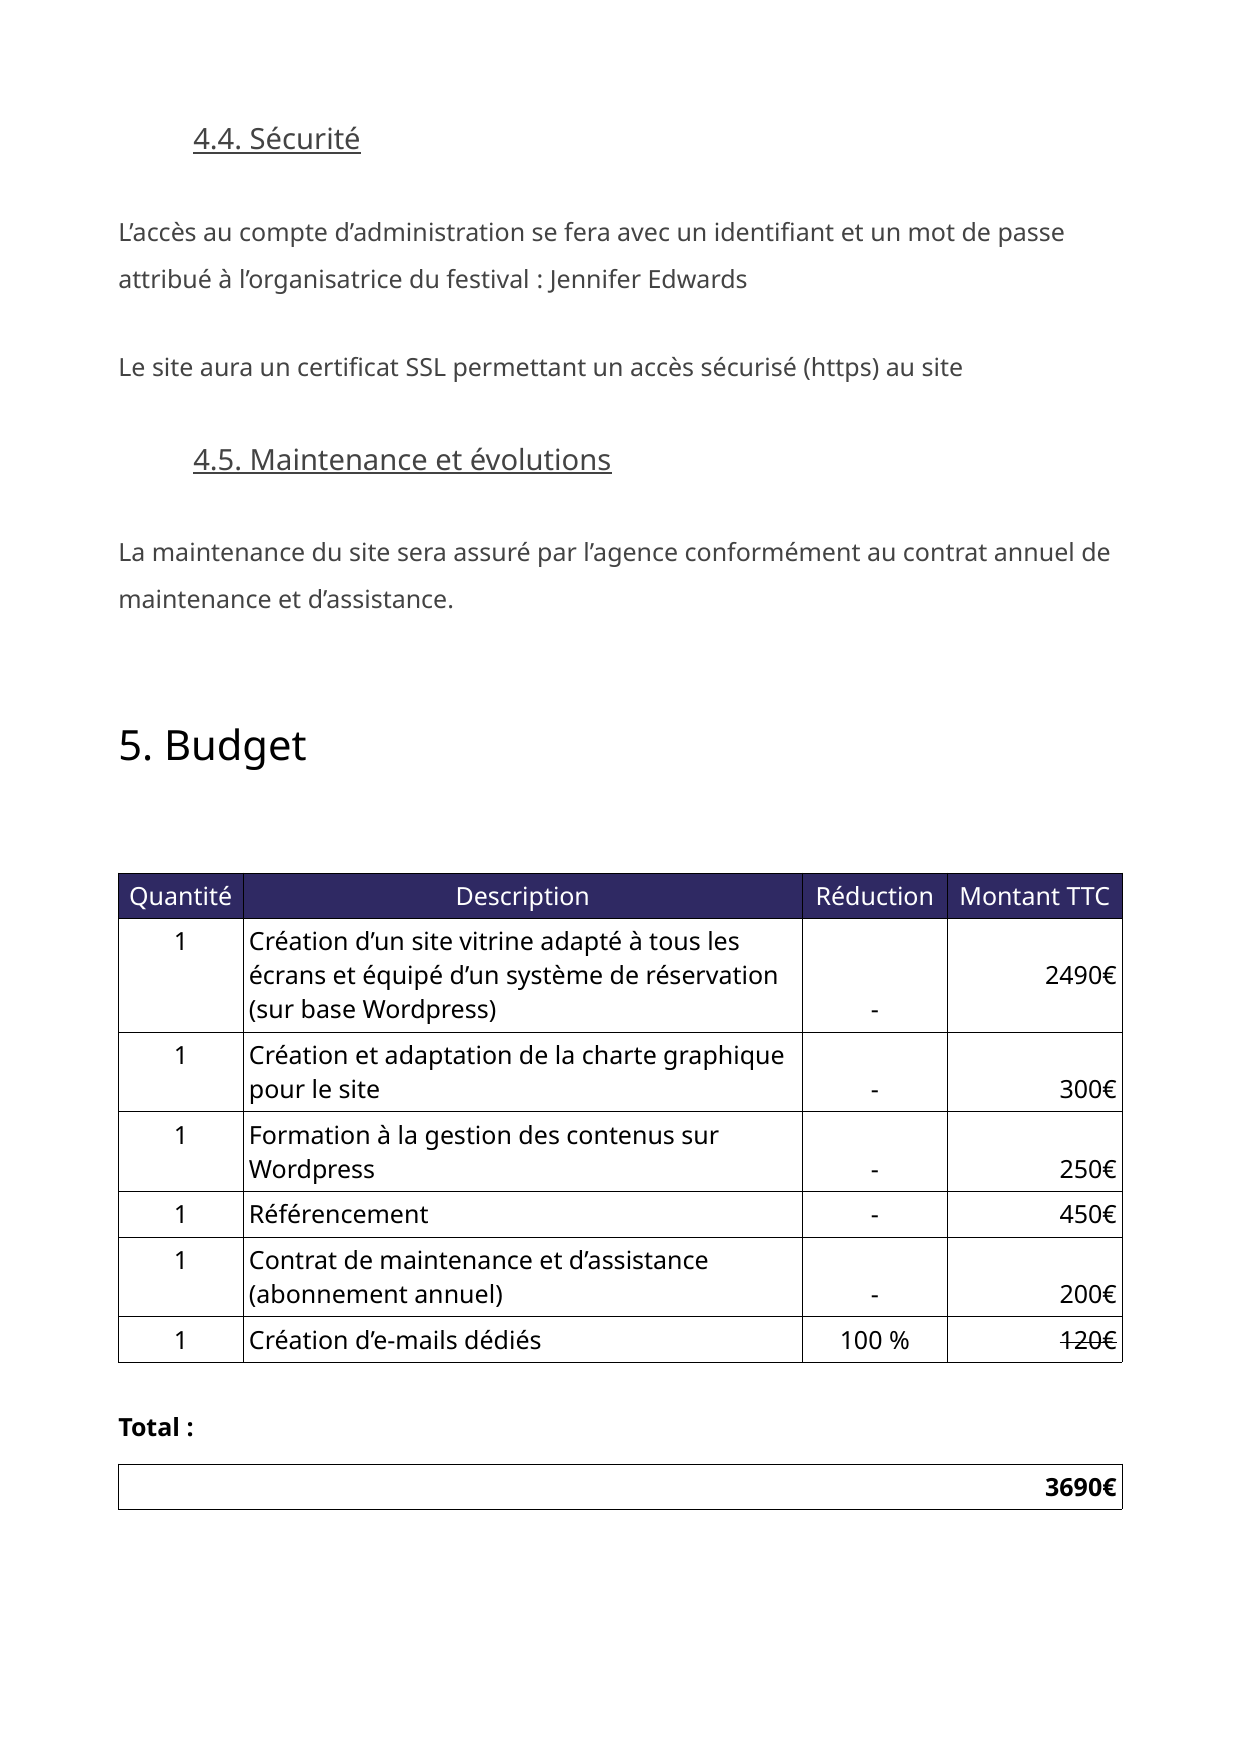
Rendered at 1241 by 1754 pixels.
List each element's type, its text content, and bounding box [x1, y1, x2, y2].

table_cell 2490€ [948, 919, 1122, 1032]
table_header Description [244, 874, 802, 918]
table_cell - [803, 919, 947, 1032]
text L’accès au compte d’administration se fera avec un identifiant et un mot de passe attribué à l’organisatrice du festival : Jennifer Edwards [118, 214, 1122, 296]
table_cell 200€ [948, 1238, 1122, 1316]
table_cell - [803, 1238, 947, 1316]
table_cell 1 [119, 1238, 243, 1316]
table_cell Création et adaptation de la charte graphique pour le site [244, 1033, 802, 1111]
table_cell 1 [119, 1112, 243, 1191]
subtitle 5. Budget [118, 716, 1122, 772]
table_cell - [803, 1112, 947, 1191]
text Le site aura un certificat SSL permettant un accès sécurisé (https) au site [118, 350, 1122, 384]
table_cell 120€ [948, 1317, 1122, 1362]
text La maintenance du site sera assuré par l’agence conformément au contrat annuel de maintenance et d’assistance. [118, 535, 1122, 616]
table_cell Création d’e-mails dédiés [244, 1317, 802, 1362]
table_cell 450€ [948, 1192, 1122, 1237]
table_cell - [803, 1192, 947, 1237]
table_header Quantité [119, 874, 243, 918]
table_cell 100 % [803, 1317, 947, 1362]
text Total : [118, 1410, 1122, 1444]
table_cell 250€ [948, 1112, 1122, 1191]
table_cell 1 [119, 919, 243, 1032]
subtitle 4.4. Sécurité [156, 118, 1122, 158]
table_cell Contrat de maintenance et d’assistance (abonnement annuel) [244, 1238, 802, 1316]
table_cell 1 [119, 1317, 243, 1362]
table_header Montant TTC [948, 874, 1122, 918]
table_cell Création d’un site vitrine adapté à tous les écrans et équipé d’un système de réservation (sur base Wordpress) [244, 919, 802, 1032]
table_cell - [803, 1033, 947, 1111]
table_header 3690€ [119, 1465, 1122, 1509]
table_cell 1 [119, 1033, 243, 1111]
table_cell Formation à la gestion des contenus sur Wordpress [244, 1112, 802, 1191]
table_cell Référencement [244, 1192, 802, 1237]
table_cell 300€ [948, 1033, 1122, 1111]
table_header Réduction [803, 874, 947, 918]
subtitle 4.5. Maintenance et évolutions [156, 439, 1122, 478]
table_cell 1 [119, 1192, 243, 1237]
